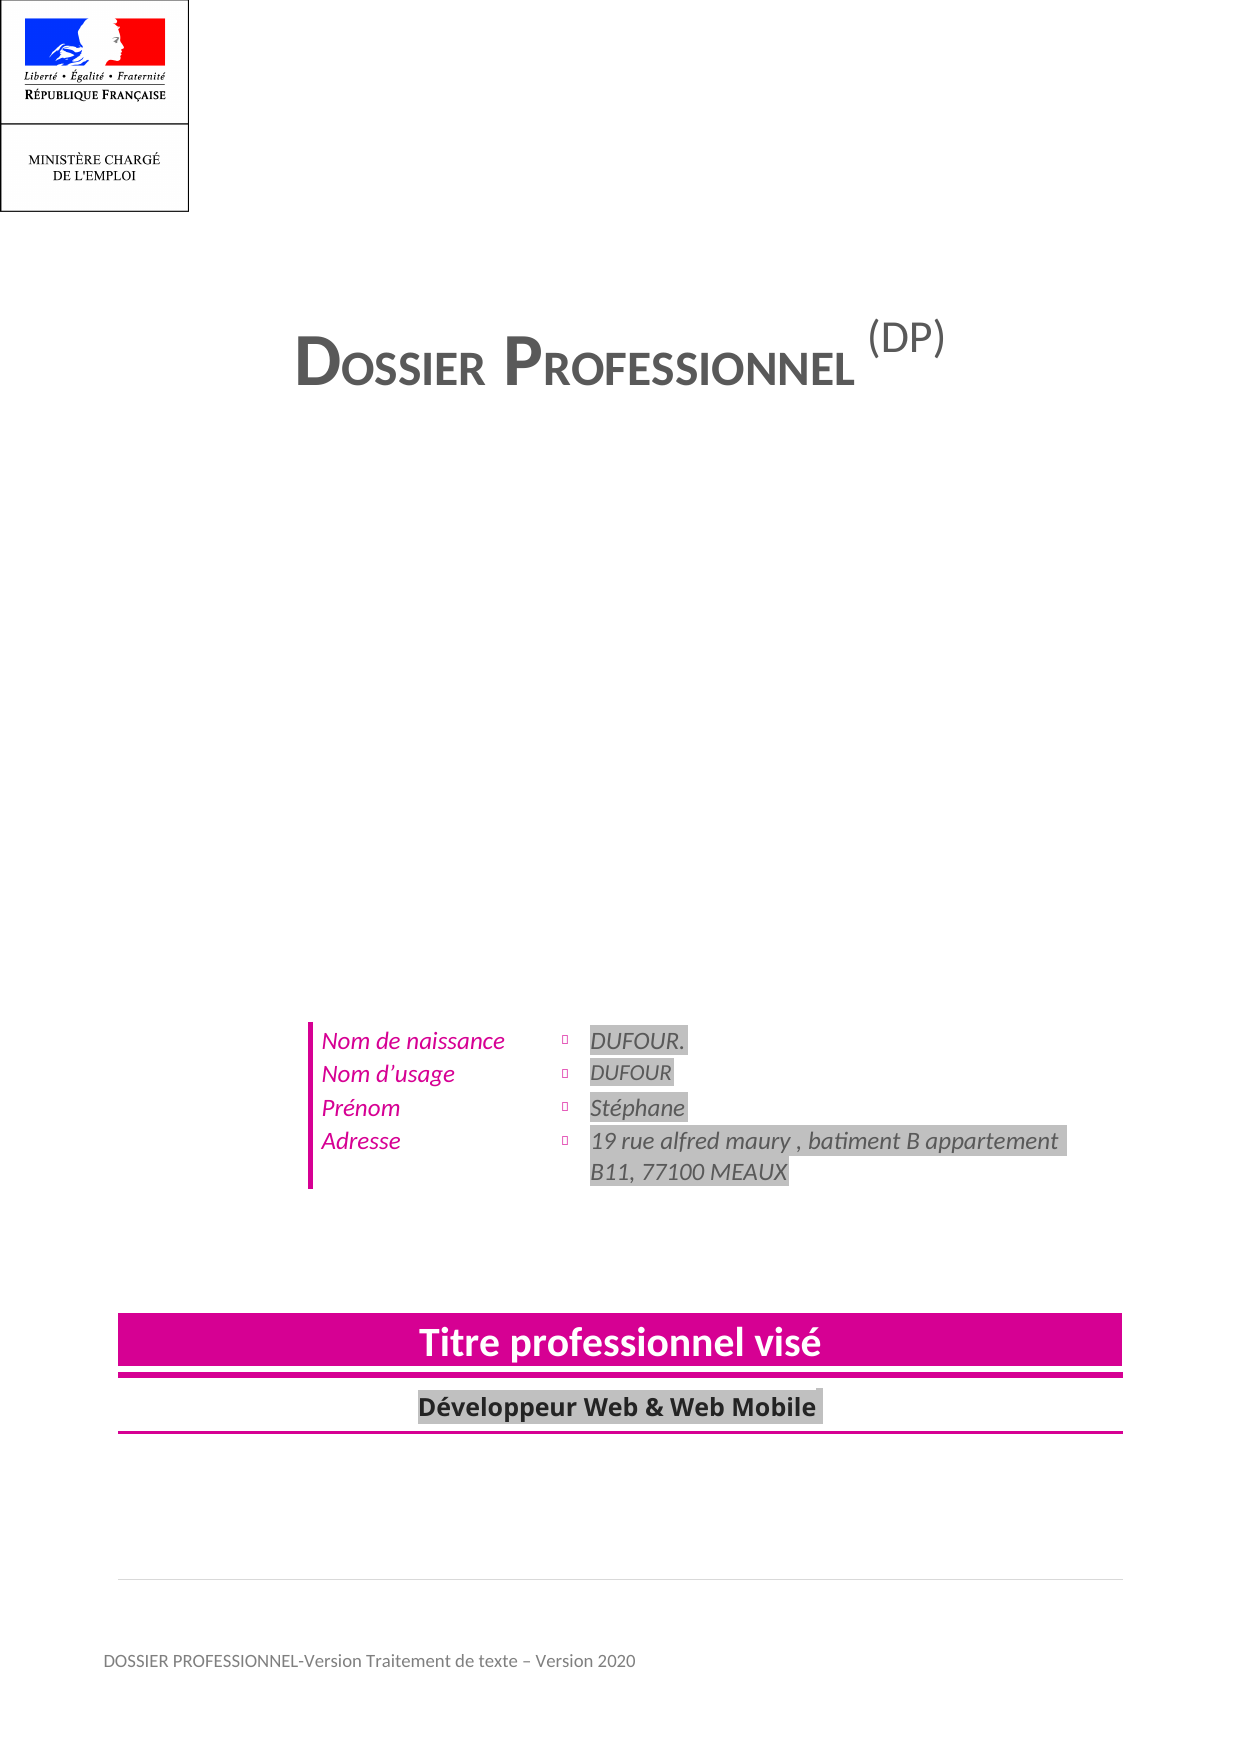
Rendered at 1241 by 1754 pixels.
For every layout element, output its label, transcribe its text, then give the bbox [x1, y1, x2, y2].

table_cell Nom d’usage [313, 1055, 554, 1089]
table_header Titre professionnel visé [118, 1313, 1122, 1366]
table_cell 19 rue alfred maury , batiment B appartement B11, 77100 MEAUX [579, 1122, 1122, 1189]
table_header [554, 989, 579, 1022]
table_cell [313, 1156, 554, 1189]
table_cell Prénom [313, 1089, 554, 1122]
table_cell Adresse [313, 1122, 554, 1156]
table_cell  [554, 1055, 579, 1089]
table_cell Développeur Web & Web Mobile [118, 1378, 1122, 1431]
table_cell [118, 1434, 1122, 1579]
table_cell Stéphane [579, 1089, 1122, 1122]
table_header [310, 989, 554, 1022]
table_cell [554, 1156, 579, 1189]
picture [0, 0, 189, 212]
table_cell DUFOUR. [579, 1022, 1122, 1055]
table_header [579, 989, 1122, 1022]
table_cell  [554, 1122, 579, 1156]
table_cell  [554, 1022, 579, 1055]
table_cell DUFOUR [579, 1055, 1122, 1089]
table_cell  [554, 1089, 579, 1122]
table_cell [118, 1366, 1122, 1372]
table_cell Nom de naissance [313, 1022, 554, 1055]
